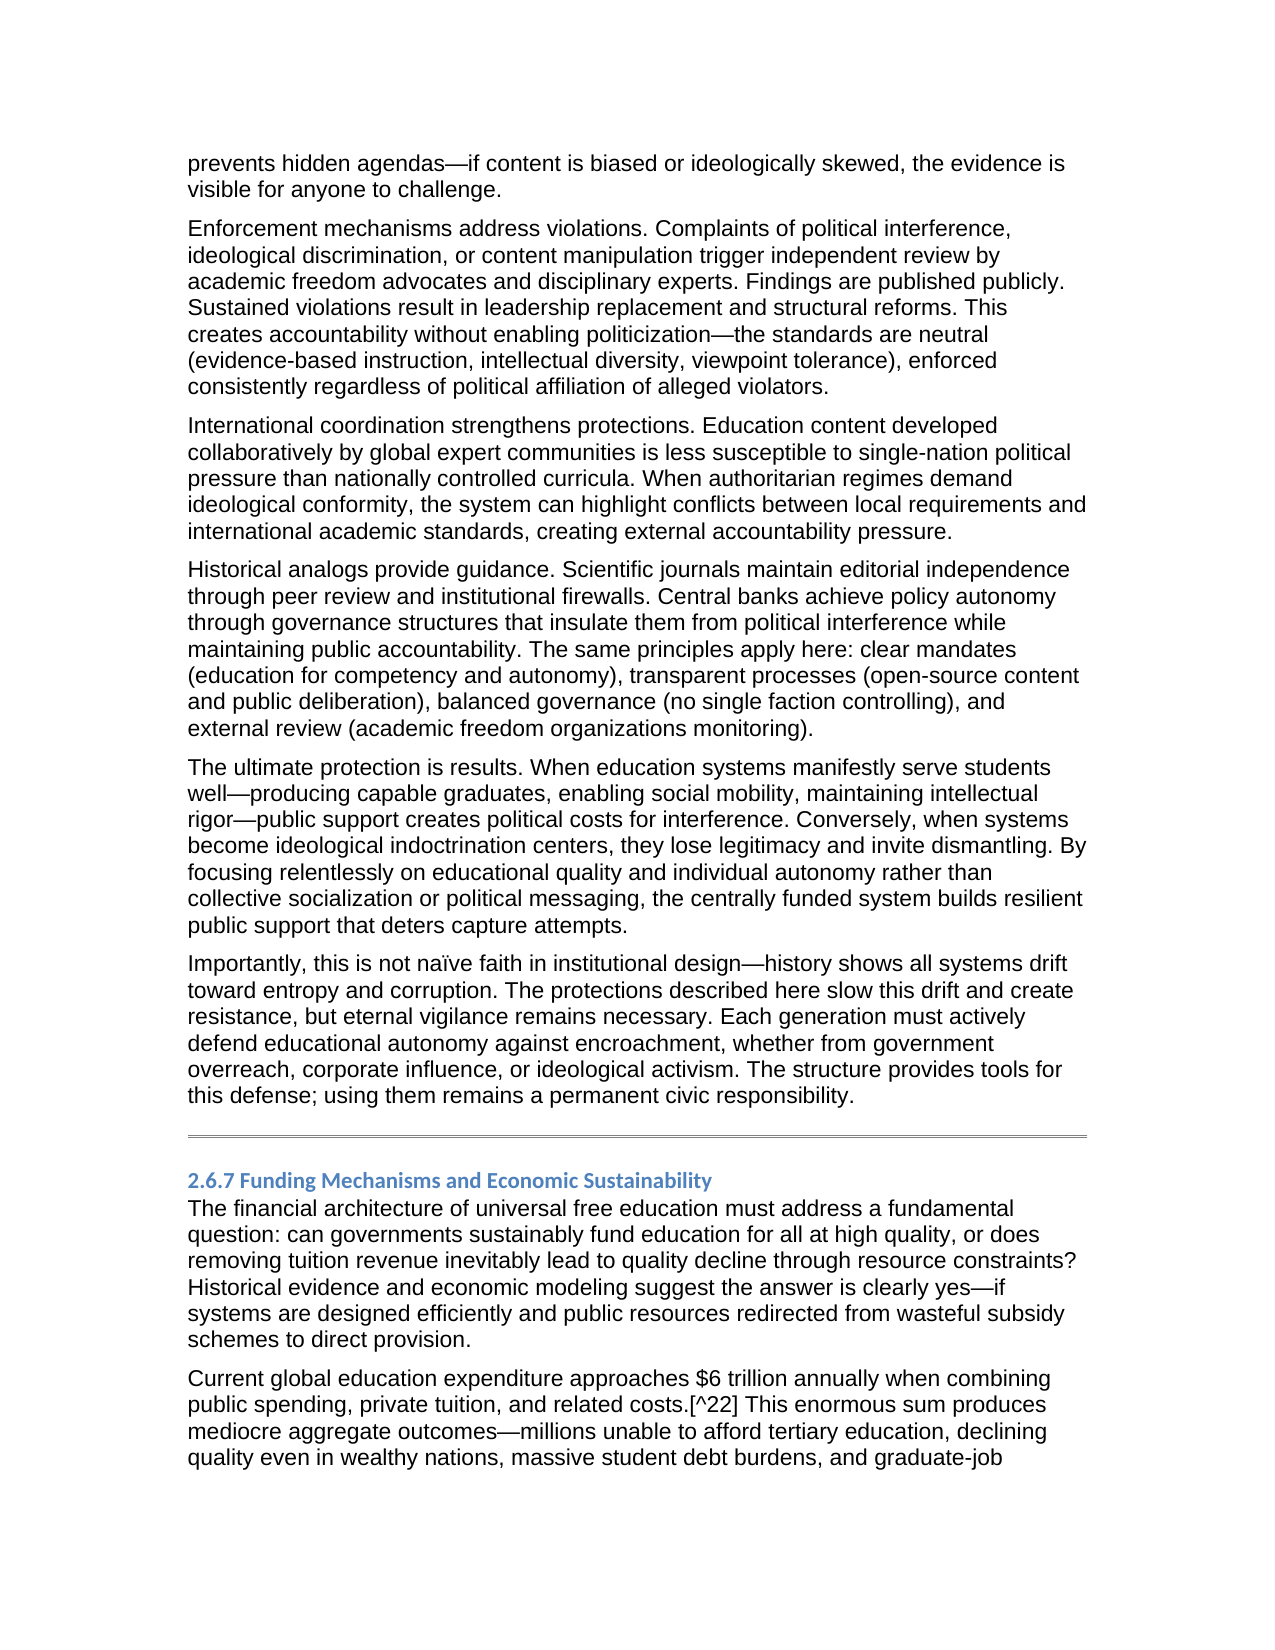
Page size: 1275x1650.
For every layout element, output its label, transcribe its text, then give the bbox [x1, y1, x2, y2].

text The financial architecture of universal free education must address a fundamental question: can governments sustainably fund education for all at high quality, or does removing tuition revenue inevitably lead to quality decline through resource constraints? Historical evidence and economic modeling suggest the answer is clearly yes—if systems are designed efficiently and public resources redirected from wasteful subsidy schemes to direct provision. [187, 1194, 1087, 1353]
text Current global education expenditure approaches $6 trillion annually when combining public spending, private tuition, and related costs.[^22] This enormous sum produces mediocre aggregate outcomes—millions unable to afford tertiary education, declining quality even in wealthy nations, massive student debt burdens, and graduate-job [187, 1365, 1087, 1471]
text Enforcement mechanisms address violations. Complaints of political interference, ideological discrimination, or content manipulation trigger independent review by academic freedom advocates and disciplinary experts. Findings are published publicly. Sustained violations result in leadership replacement and structural reforms. This creates accountability without enabling politicization—the standards are neutral (evidence-based instruction, intellectual diversity, viewpoint tolerance), enforced consistently regardless of political affiliation of alleged violators. [187, 215, 1087, 400]
subtitle 2.6.7 Funding Mechanisms and Economic Sustainability [187, 1166, 1087, 1194]
text prevents hidden agendas—if content is biased or ideologically skewed, the evidence is visible for anyone to challenge. [187, 150, 1087, 203]
text Historical analogs provide guidance. Scientific journals maintain editorial independence through peer review and institutional firewalls. Central banks achieve policy autonomy through governance structures that insulate them from political interference while maintaining public accountability. The same principles apply here: clear mandates (education for competency and autonomy), transparent processes (open-source content and public deliberation), balanced governance (no single faction controlling), and external review (academic freedom organizations monitoring). [187, 556, 1087, 741]
text The ultimate protection is results. When education systems manifestly serve students well—producing capable graduates, enabling social mobility, maintaining intellectual rigor—public support creates political costs for interference. Conversely, when systems become ideological indoctrination centers, they lose legitimacy and invite dismantling. By focusing relentlessly on educational quality and individual autonomy rather than collective socialization or political messaging, the centrally funded system builds resilient public support that deters capture attempts. [187, 753, 1087, 938]
text Importantly, this is not naïve faith in institutional design—history shows all systems drift toward entropy and corruption. The protections described here slow this drift and create resistance, but eternal vigilance remains necessary. Each generation must actively defend educational autonomy against encroachment, whether from government overreach, corporate influence, or ideological activism. The structure provides tools for this defense; using them remains a permanent civic responsibility. [187, 950, 1087, 1108]
text International coordination strengthens protections. Education content developed collaboratively by global expert communities is less susceptible to single-nation political pressure than nationally controlled curricula. When authoritarian regimes demand ideological conformity, the system can highlight conflicts between local requirements and international academic standards, creating external accountability pressure. [187, 412, 1087, 544]
